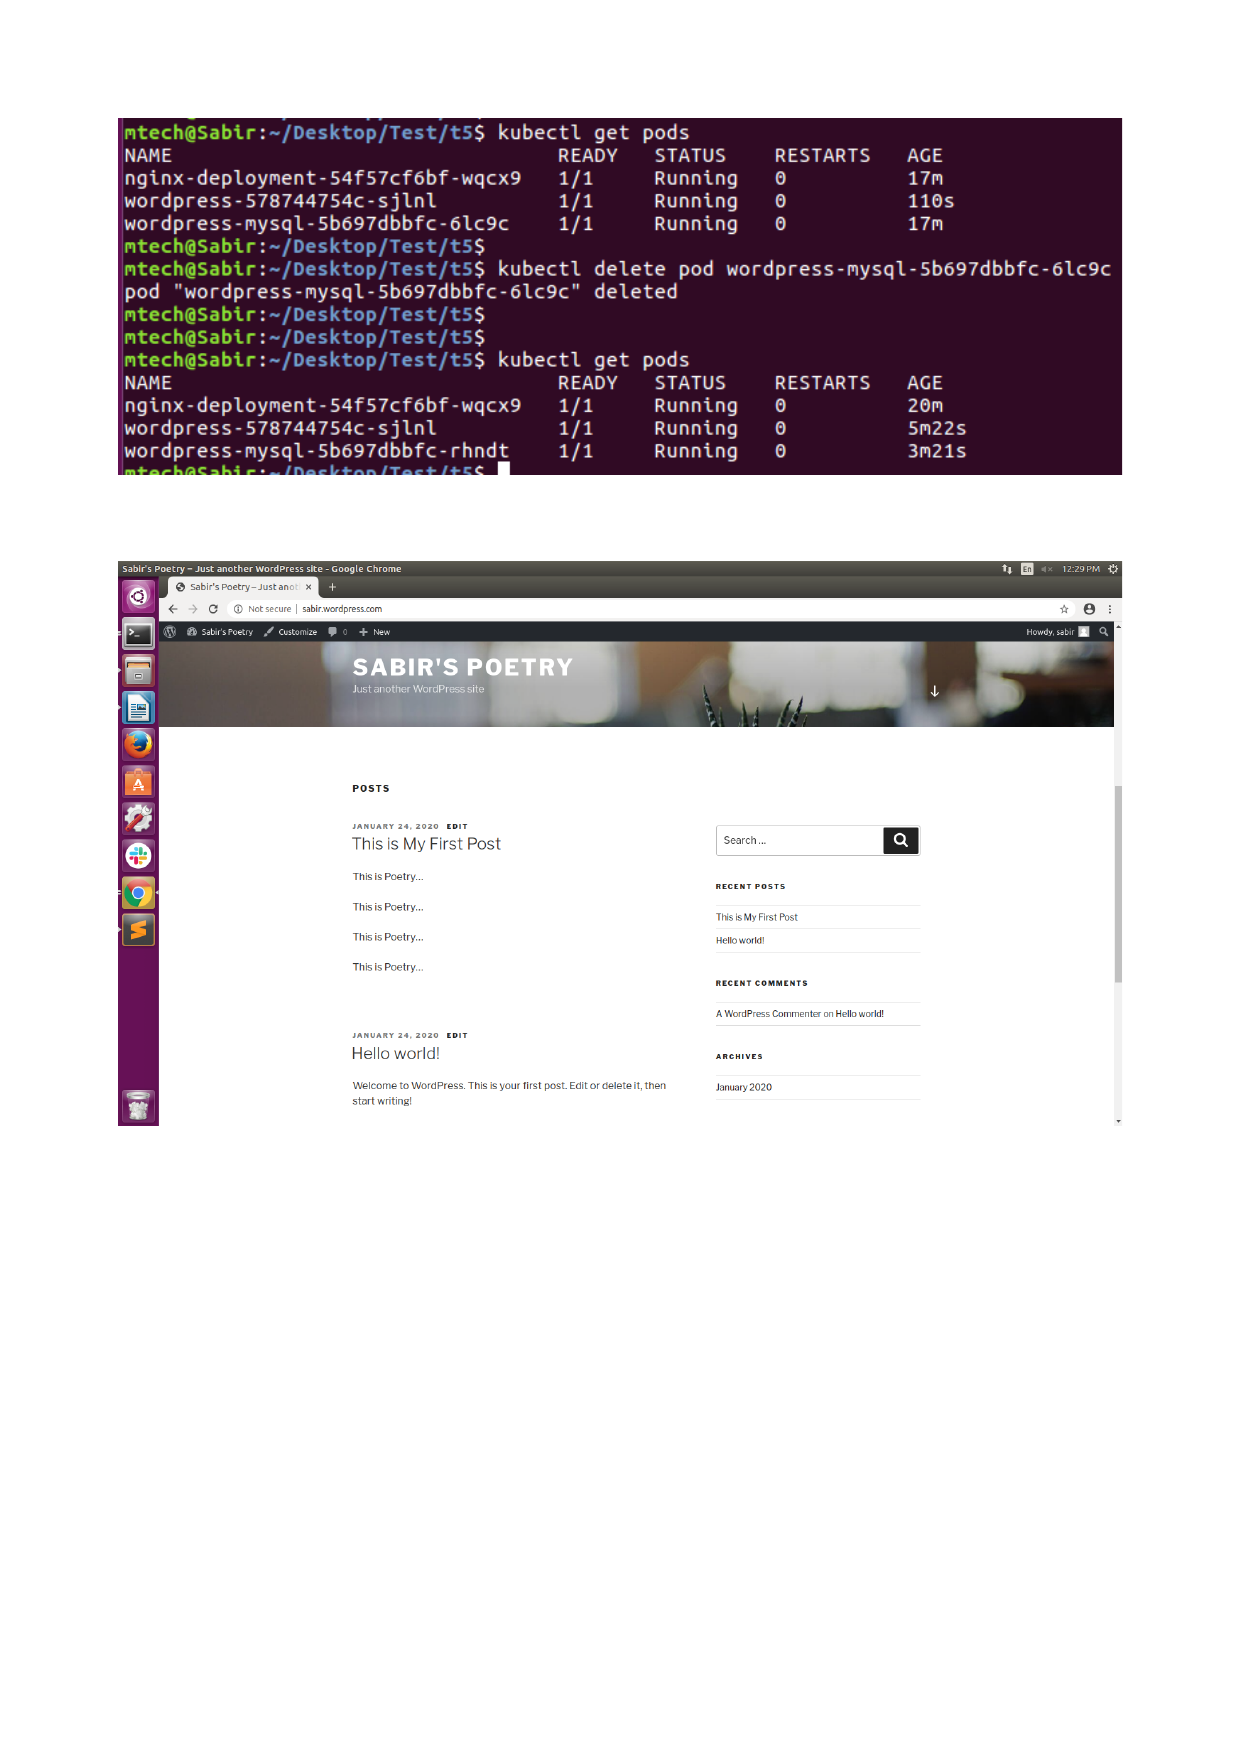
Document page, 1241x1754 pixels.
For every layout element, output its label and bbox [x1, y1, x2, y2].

picture [118, 118, 1123, 475]
picture [118, 561, 1123, 1126]
